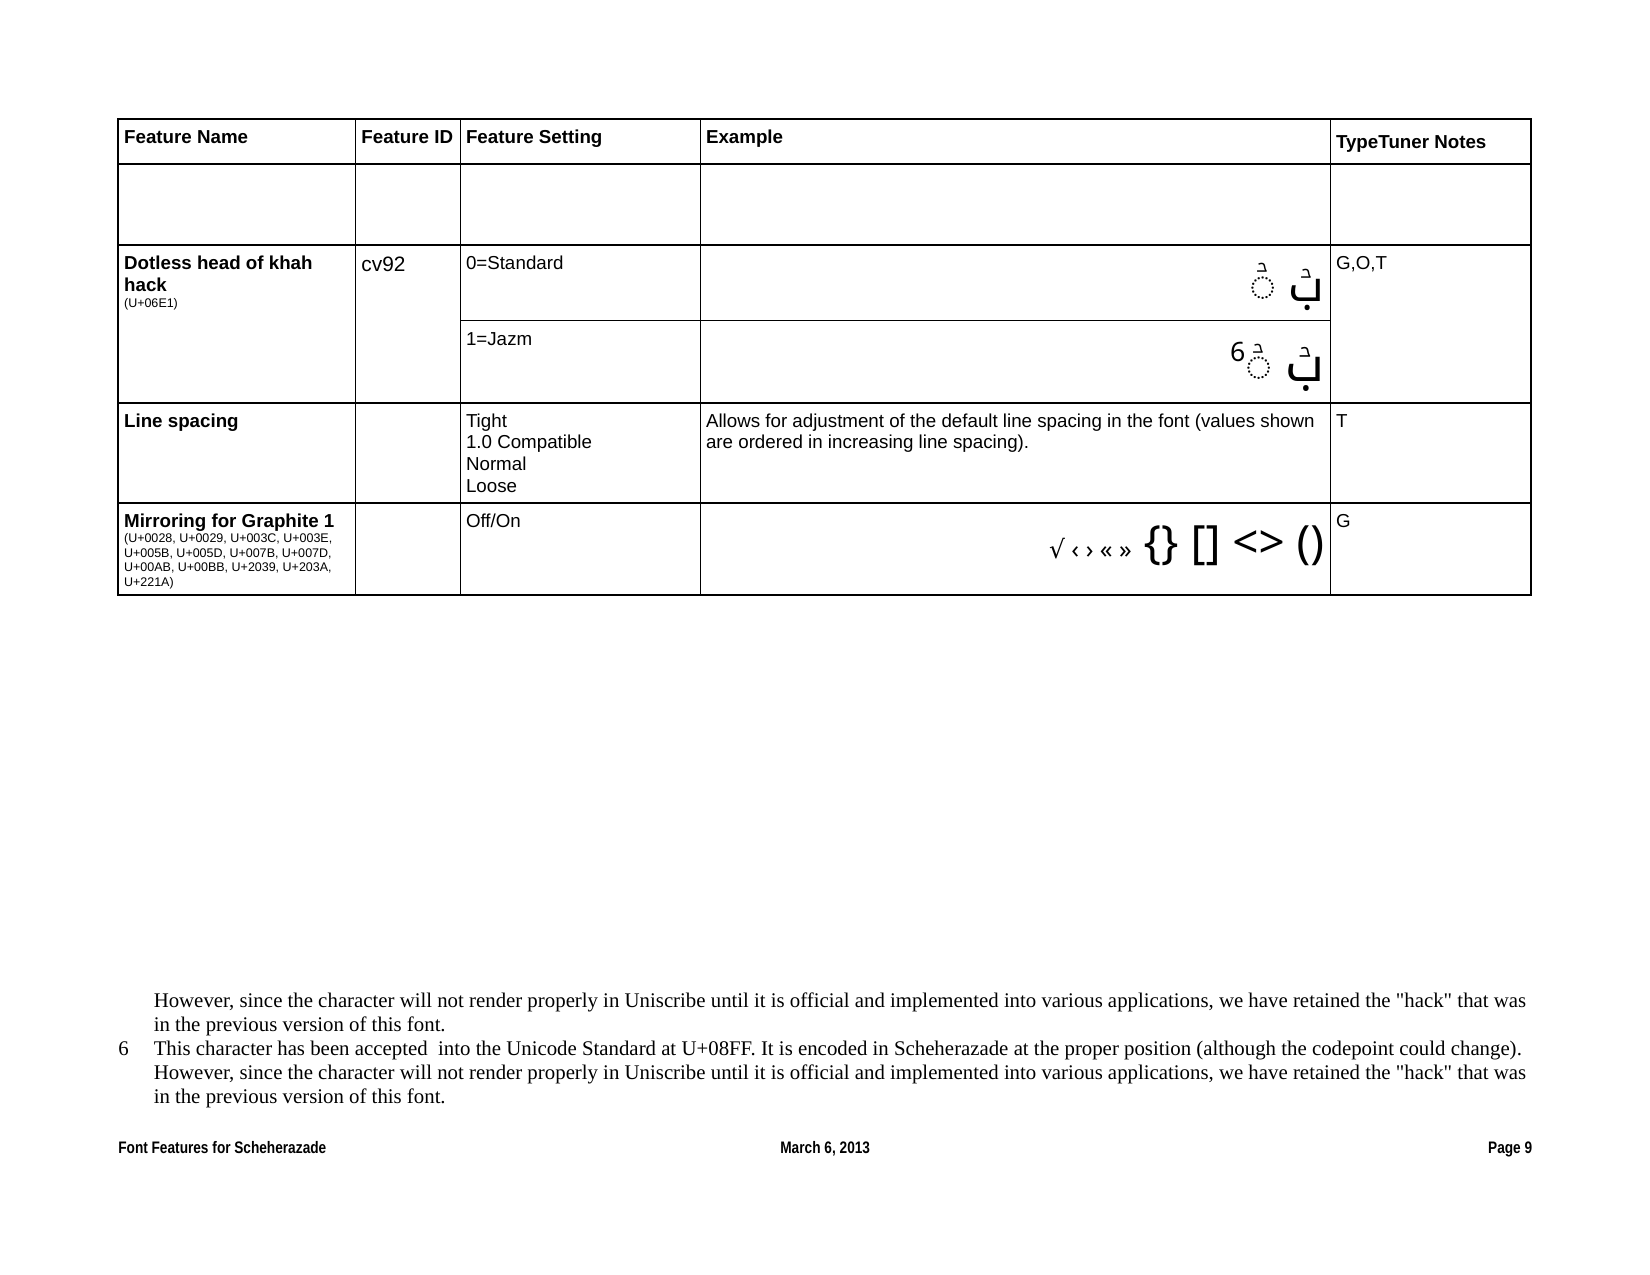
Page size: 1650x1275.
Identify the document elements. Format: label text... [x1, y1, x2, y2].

table_cell [356, 404, 460, 502]
table_cell Allows for adjustment of the default line spacing in the font (values shown are ordered in increasing line spacing). [701, 404, 1330, 502]
table_header Feature Name [119, 120, 355, 163]
table_header Feature Setting [461, 120, 700, 163]
table_cell G [1331, 504, 1530, 594]
table_cell [461, 165, 700, 244]
table_cell Mirroring for Graphite 1 (U+0028, U+0029, U+003C, U+003E, U+005B, U+005D, U+007B, U+007D, U+00AB, U+00BB, U+2039, U+203A, U+221A) [119, 504, 355, 594]
table_cell 1=Jazm [461, 321, 700, 402]
table_cell Off/On [461, 504, 700, 594]
table_cell [1331, 165, 1530, 244]
table_header Example [701, 120, 1330, 163]
table_cell [119, 165, 355, 244]
table_cell Line spacing [119, 404, 355, 502]
table_cell [701, 165, 1330, 244]
table_cell G,O,T [1331, 246, 1530, 402]
table_cell cv92 [356, 246, 460, 402]
table_cell بۡ ◌ۡ [701, 246, 1330, 320]
table_cell Tight 1.0 Compatible Normal Loose [461, 404, 700, 502]
table_header TypeTuner Notes [1331, 120, 1530, 163]
table_cell Dotless head of khah hack (U+06E1) [119, 246, 355, 402]
table_cell () <> [] {} « » ‹ › √ [701, 504, 1330, 594]
table_header Feature ID [356, 120, 460, 163]
table_cell [356, 165, 460, 244]
table_cell بۡ ◌ۡ [701, 321, 1330, 402]
table_cell T [1331, 404, 1530, 502]
table_cell [356, 504, 460, 594]
table_cell 0=Standard [461, 246, 700, 320]
